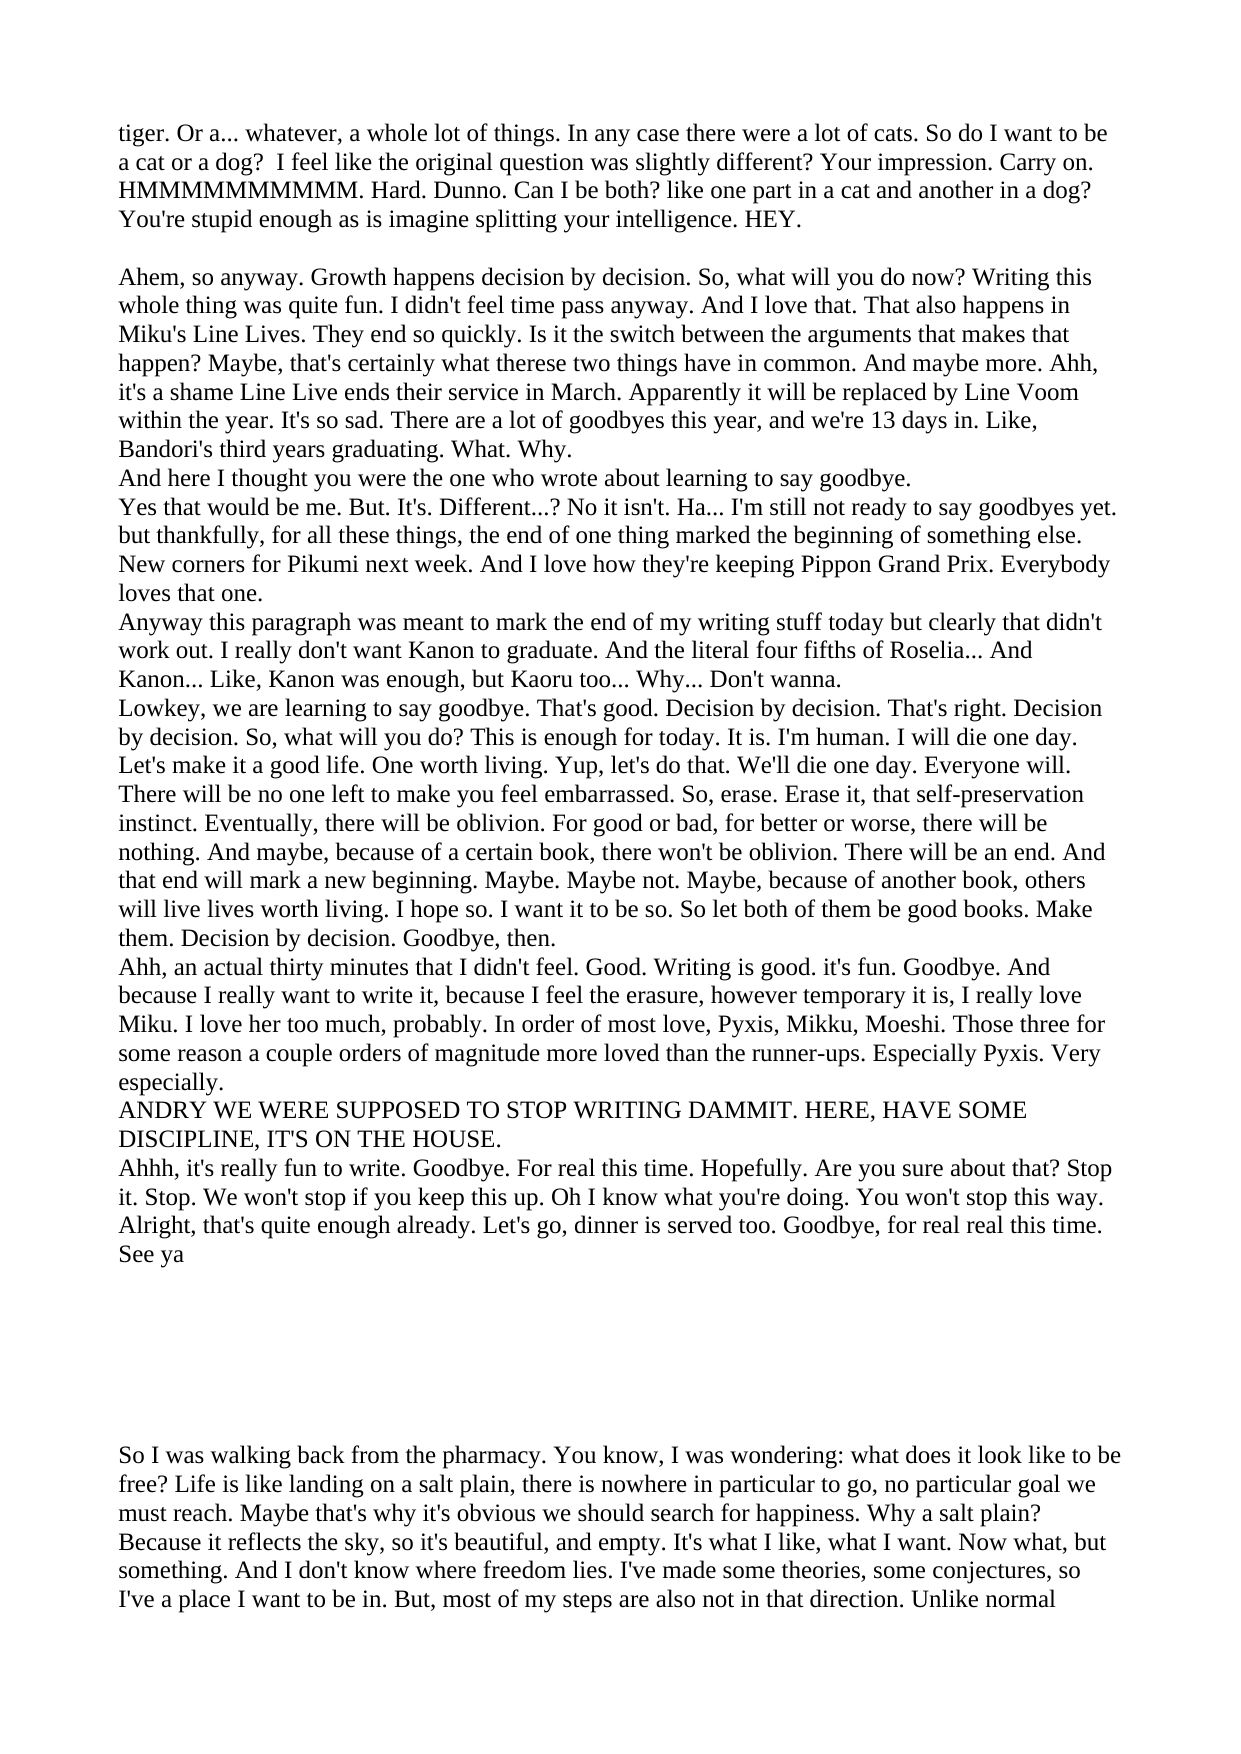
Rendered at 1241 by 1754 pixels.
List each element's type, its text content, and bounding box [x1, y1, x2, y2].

text Anyway this paragraph was meant to mark the end of my writing stuff today but clearly that didn't work out. I really don't want Kanon to graduate. And the literal four fifths of Roselia... And Kanon... Like, Kanon was enough, but Kaoru too... Why... Don't wanna. [118, 607, 1122, 693]
text So I was walking back from the pharmacy. You know, I was wondering: what does it look like to be free? Life is like landing on a salt plain, there is nowhere in particular to go, no particular goal we must reach. Maybe that's why it's obvious we should search for happiness. Why a salt plain? Because it reflects the sky, so it's beautiful, and empty. It's what I like, what I want. Now what, but something. And I don't know where freedom lies. I've made some theories, some conjectures, so I've a place I want to be in. But, most of my steps are also not in that direction. Unlike normal [118, 1441, 1122, 1613]
text Ahhh, it's really fun to write. Goodbye. For real this time. Hopefully. Are you sure about that? Stop it. Stop. We won't stop if you keep this up. Oh I know what you're doing. You won't stop this way. Alright, that's quite enough already. Let's go, dinner is served too. Goodbye, for real real this time. See ya [118, 1153, 1122, 1268]
text Ahem, so anyway. Growth happens decision by decision. So, what will you do now? Writing this whole thing was quite fun. I didn't feel time pass anyway. And I love that. That also happens in Miku's Line Lives. They end so quickly. Is it the switch between the arguments that makes that happen? Maybe, that's certainly what therese two things have in common. And maybe more. Ahh, it's a shame Line Live ends their service in March. Apparently it will be replaced by Line Voom within the year. It's so sad. There are a lot of goodbyes this year, and we're 13 days in. Like, Bandori's third years graduating. What. Why. [118, 262, 1122, 463]
text Ahh, an actual thirty minutes that I didn't feel. Good. Writing is good. it's fun. Goodbye. And because I really want to write it, because I feel the erasure, however temporary it is, I really love Miku. I love her too much, probably. In order of most love, Pyxis, Mikku, Moeshi. Those three for some reason a couple orders of magnitude more loved than the runner-ups. Especially Pyxis. Very especially. [118, 952, 1122, 1096]
text Lowkey, we are learning to say goodbye. That's good. Decision by decision. That's right. Decision by decision. So, what will you do? This is enough for today. It is. I'm human. I will die one day. Let's make it a good life. One worth living. Yup, let's do that. We'll die one day. Everyone will. There will be no one left to make you feel embarrassed. So, erase. Erase it, that self-preservation instinct. Eventually, there will be oblivion. For good or bad, for better or worse, there will be nothing. And maybe, because of a certain book, there won't be oblivion. There will be an end. And that end will mark a new beginning. Maybe. Maybe not. Maybe, because of another book, others will live lives worth living. I hope so. I want it to be so. So let both of them be good books. Make them. Decision by decision. Goodbye, then. [118, 693, 1122, 952]
text tiger. Or a... whatever, a whole lot of things. In any case there were a lot of cats. So do I want to be a cat or a dog? I feel like the original question was slightly different? Your impression. Carry on. HMMMMMMMMMM. Hard. Dunno. Can I be both? like one part in a cat and another in a dog? You're stupid enough as is imagine splitting your intelligence. HEY. [118, 118, 1122, 233]
text ANDRY WE WERE SUPPOSED TO STOP WRITING DAMMIT. HERE, HAVE SOME DISCIPLINE, IT'S ON THE HOUSE. [118, 1096, 1122, 1153]
text And here I thought you were the one who wrote about learning to say goodbye. Yes that would be me. But. It's. Different...? No it isn't. Ha... I'm still not ready to say goodbyes yet. but thankfully, for all these things, the end of one thing marked the beginning of something else. New corners for Pikumi next week. And I love how they're keeping Pippon Grand Prix. Everybody loves that one. [118, 463, 1122, 607]
